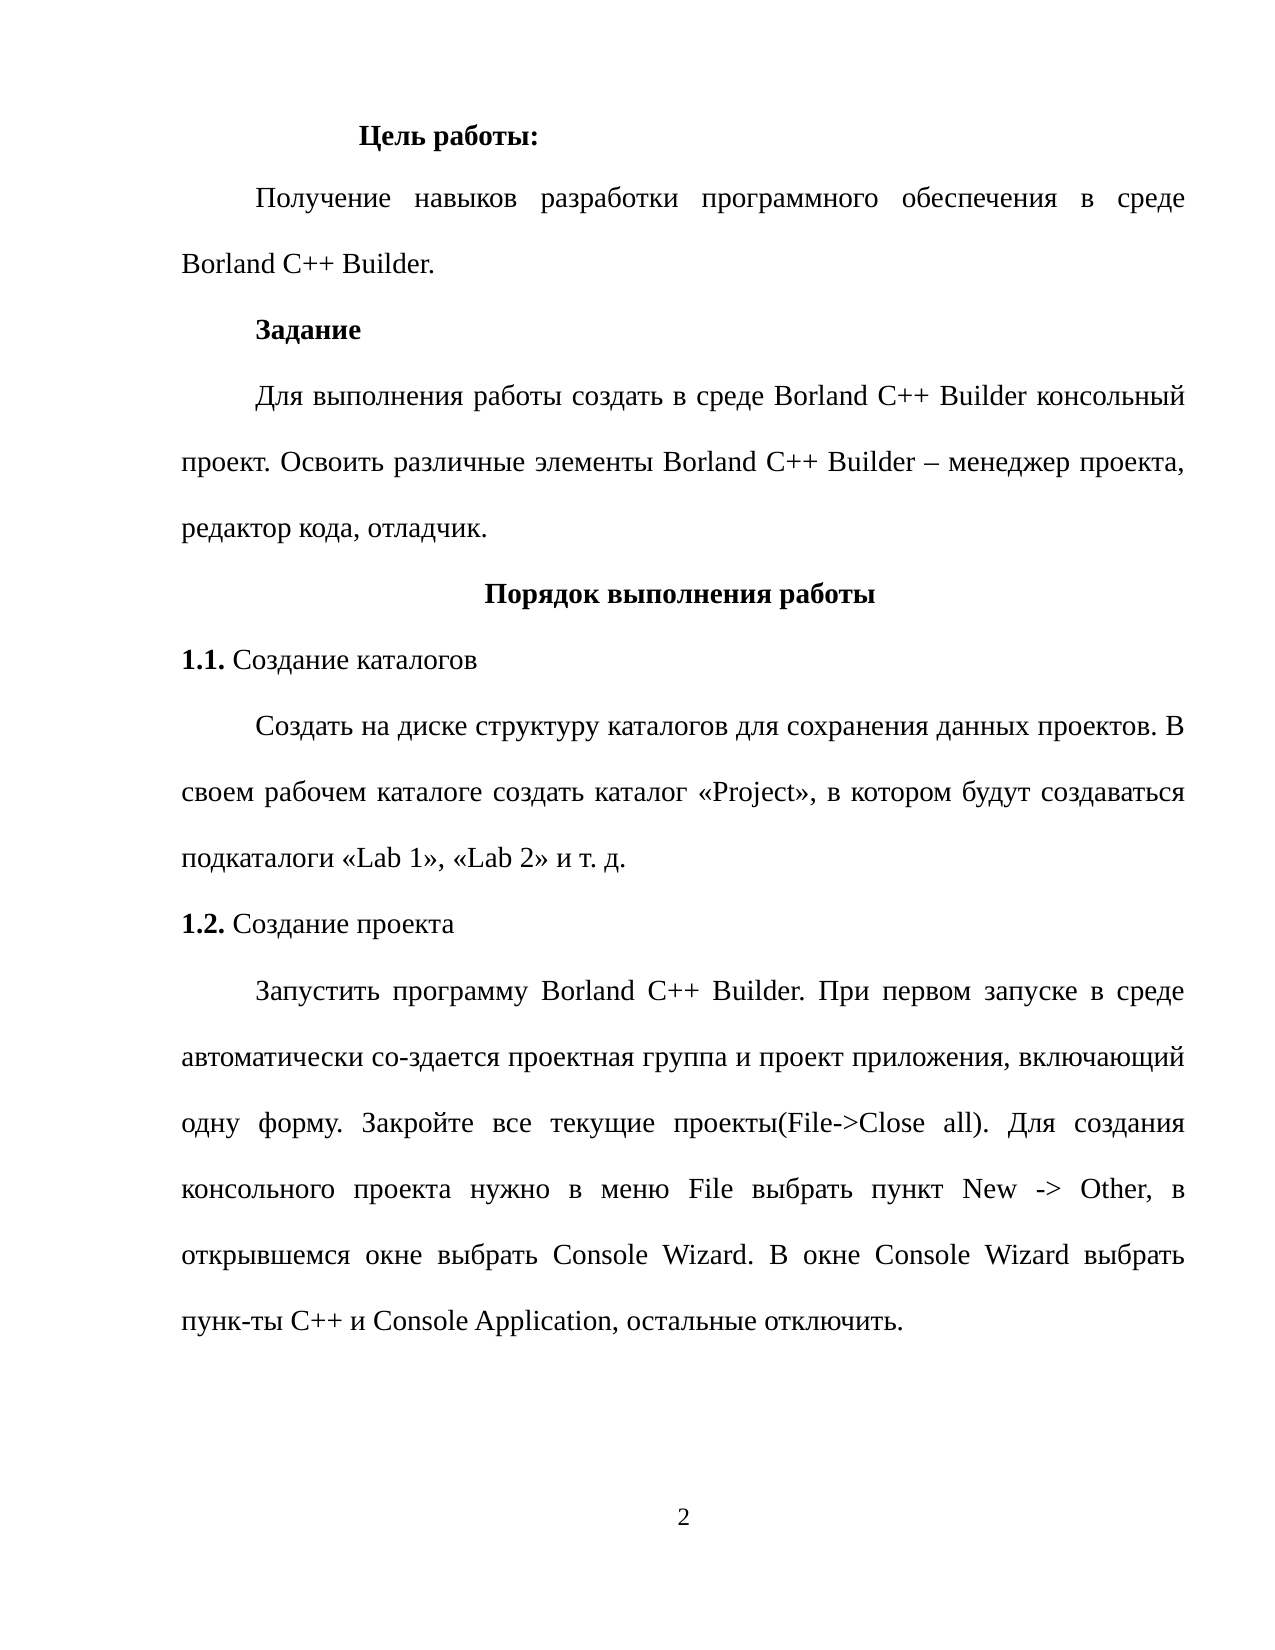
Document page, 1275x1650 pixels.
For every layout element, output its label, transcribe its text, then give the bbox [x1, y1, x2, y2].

subtitle Цель работы: [181, 118, 1097, 152]
text 1.1. Создание каталогов [181, 629, 1186, 676]
text Для выполнения работы создать в среде Borland C++ Builder консольный проект. Освоить различные элементы Borland C++ Builder – менеджер проекта, редактор кода, отладчик. [181, 365, 1186, 544]
text Задание [181, 299, 1186, 346]
text Порядок выполнения работы [181, 563, 1186, 610]
text 1.2. Создание проекта [181, 894, 1186, 940]
text Получение навыков разработки программного обеспечения в среде Borland C++ Builder. [181, 152, 1186, 280]
text Запустить программу Borland C++ Builder. При первом запуске в среде автоматически со-здается проектная группа и проект приложения, включающий одну форму. Закройте все текущие проекты(File->Close all). Для создания консольного проекта нужно в меню File выбрать пункт New -> Other, в открывшемся окне выбрать Console Wizard. В окне Console Wizard выбрать пунк-ты С++ и Console Application, остальные отключить. [181, 960, 1186, 1336]
text Создать на диске структуру каталогов для сохранения данных проектов. В своем рабочем каталоге создать каталог «Project», в котором будут создаваться подкаталоги «Lab 1», «Lab 2» и т. д. [181, 696, 1186, 874]
